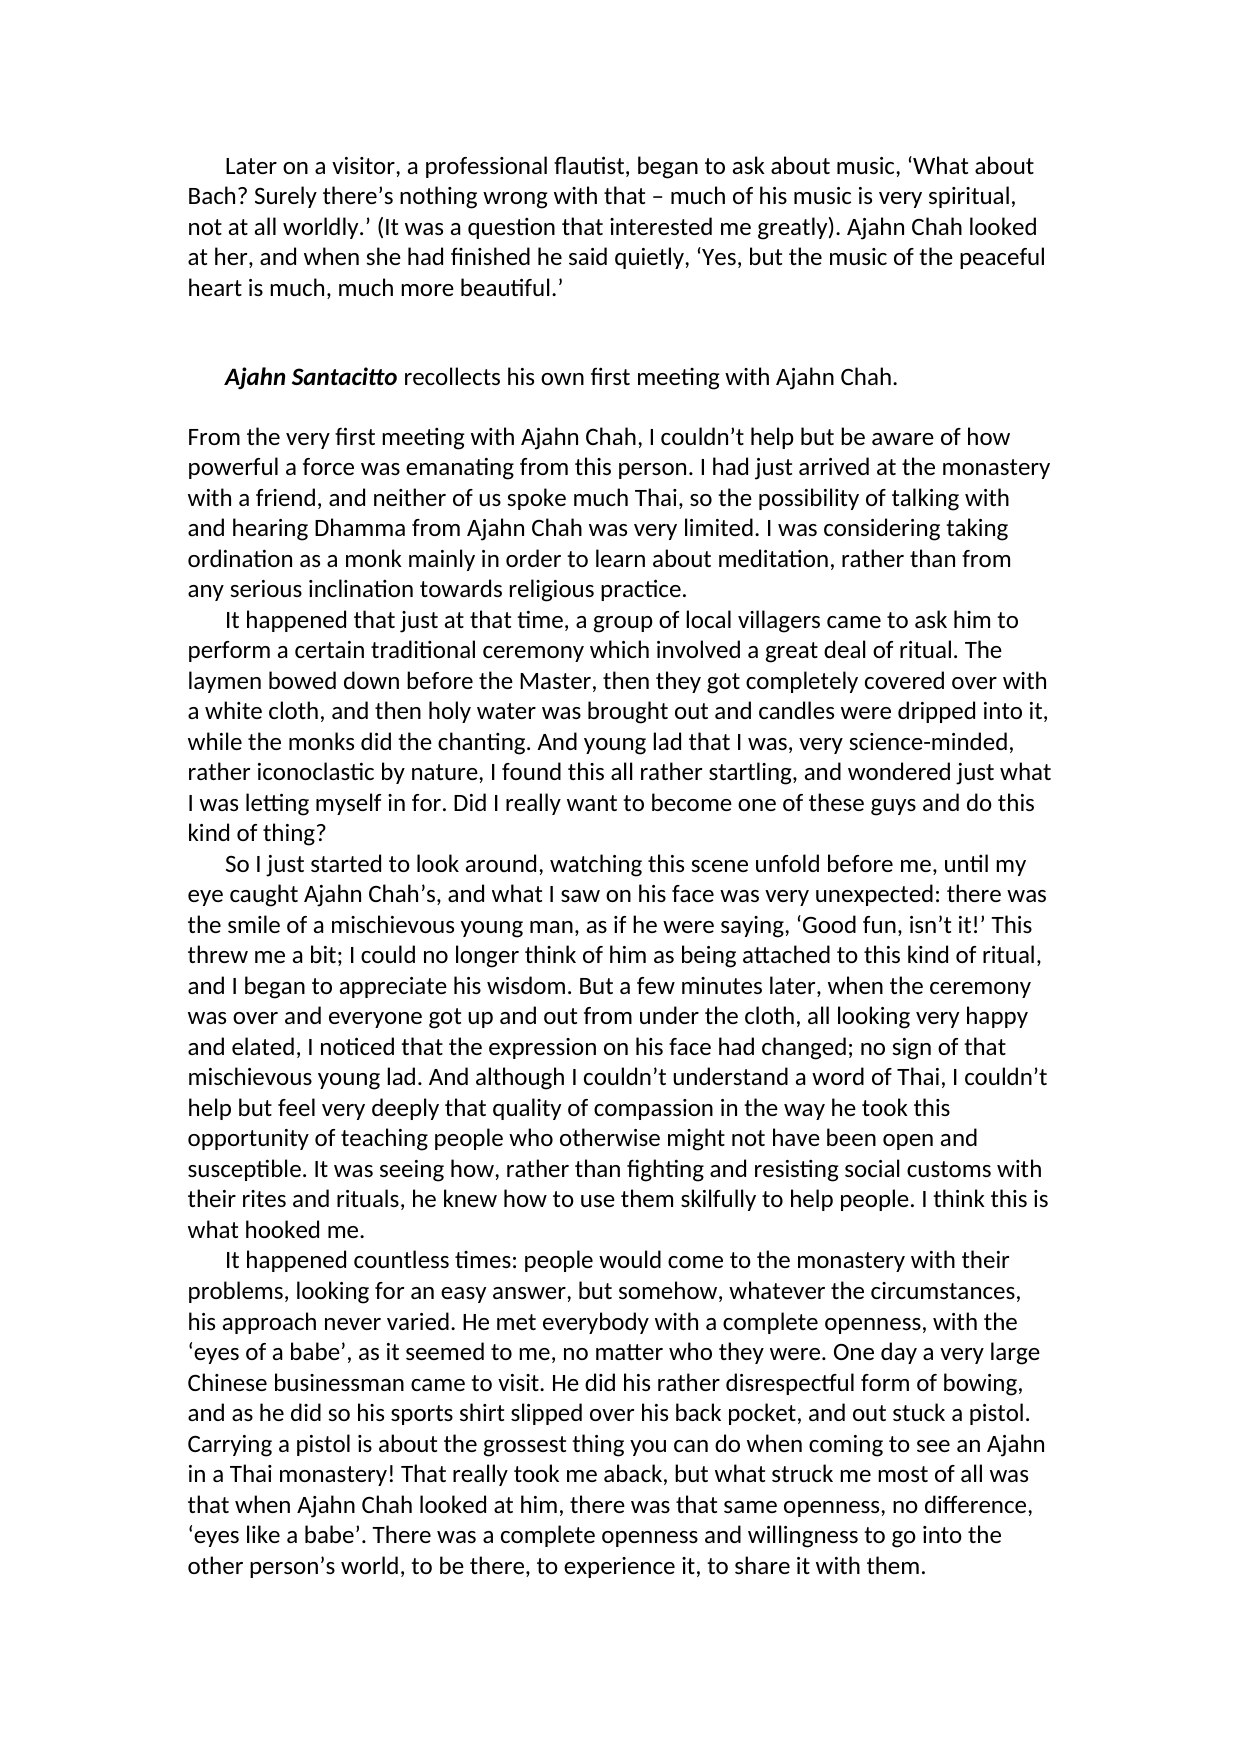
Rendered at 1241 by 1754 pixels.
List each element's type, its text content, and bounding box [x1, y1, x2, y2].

text Later on a visitor, a professional flautist, began to ask about music, ‘What about Bach? Surely there’s nothing wrong with that – much of his music is very spiritual, not at all worldly.’ (It was a question that interested me greatly). Ajahn Chah looked at her, and when she had finished he said quietly, ‘Yes, but the music of the peaceful heart is much, much more beautiful.’ [187, 150, 1053, 303]
text From the very first meeting with Ajahn Chah, I couldn’t help but be aware of how powerful a force was emanating from this person. I had just arrived at the monastery with a friend, and neither of us spoke much Thai, so the possibility of talking with and hearing Dhamma from Ajahn Chah was very limited. I was considering taking ordination as a monk mainly in order to learn about meditation, rather than from any serious inclination towards religious practice. [187, 421, 1053, 604]
text It happened that just at that time, a group of local villagers came to ask him to perform a certain traditional ceremony which involved a great deal of ritual. The laymen bowed down before the Master, then they got completely covered over with a white cloth, and then holy water was brought out and candles were dripped into it, while the monks did the chanting. And young lad that I was, very science-minded, rather iconoclastic by nature, I found this all rather startling, and wondered just what I was letting myself in for. Did I really want to become one of these guys and do this kind of thing? [187, 604, 1053, 848]
text So I just started to look around, watching this scene unfold before me, until my eye caught Ajahn Chah’s, and what I saw on his face was very unexpected: there was the smile of a mischievous young man, as if he were saying, ‘Good fun, isn’t it!’ This threw me a bit; I could no longer think of him as being attached to this kind of ritual, and I began to appreciate his wisdom. But a few minutes later, when the ceremony was over and everyone got up and out from under the cloth, all looking very happy and elated, I noticed that the expression on his face had changed; no sign of that mischievous young lad. And although I couldn’t understand a word of Thai, I couldn’t help but feel very deeply that quality of compassion in the way he took this opportunity of teaching people who otherwise might not have been open and susceptible. It was seeing how, rather than fighting and resisting social customs with their rites and rituals, he knew how to use them skilfully to help people. I think this is what hooked me. [187, 848, 1053, 1245]
text Ajahn Santacitto recollects his own first meeting with Ajahn Chah. [187, 361, 1053, 391]
text It happened countless times: people would come to the monastery with their problems, looking for an easy answer, but somehow, whatever the circumstances, his approach never varied. He met everybody with a complete openness, with the ‘eyes of a babe’, as it seemed to me, no matter who they were. One day a very large Chinese businessman came to visit. He did his rather disrespectful form of bowing, and as he did so his sports shirt slipped over his back pocket, and out stuck a pistol. Carrying a pistol is about the grossest thing you can do when coming to see an Ajahn in a Thai monastery! That really took me aback, but what struck me most of all was that when Ajahn Chah looked at him, there was that same openness, no difference, ‘eyes like a babe’. There was a complete openness and willingness to go into the other person’s world, to be there, to experience it, to share it with them. [187, 1245, 1053, 1580]
